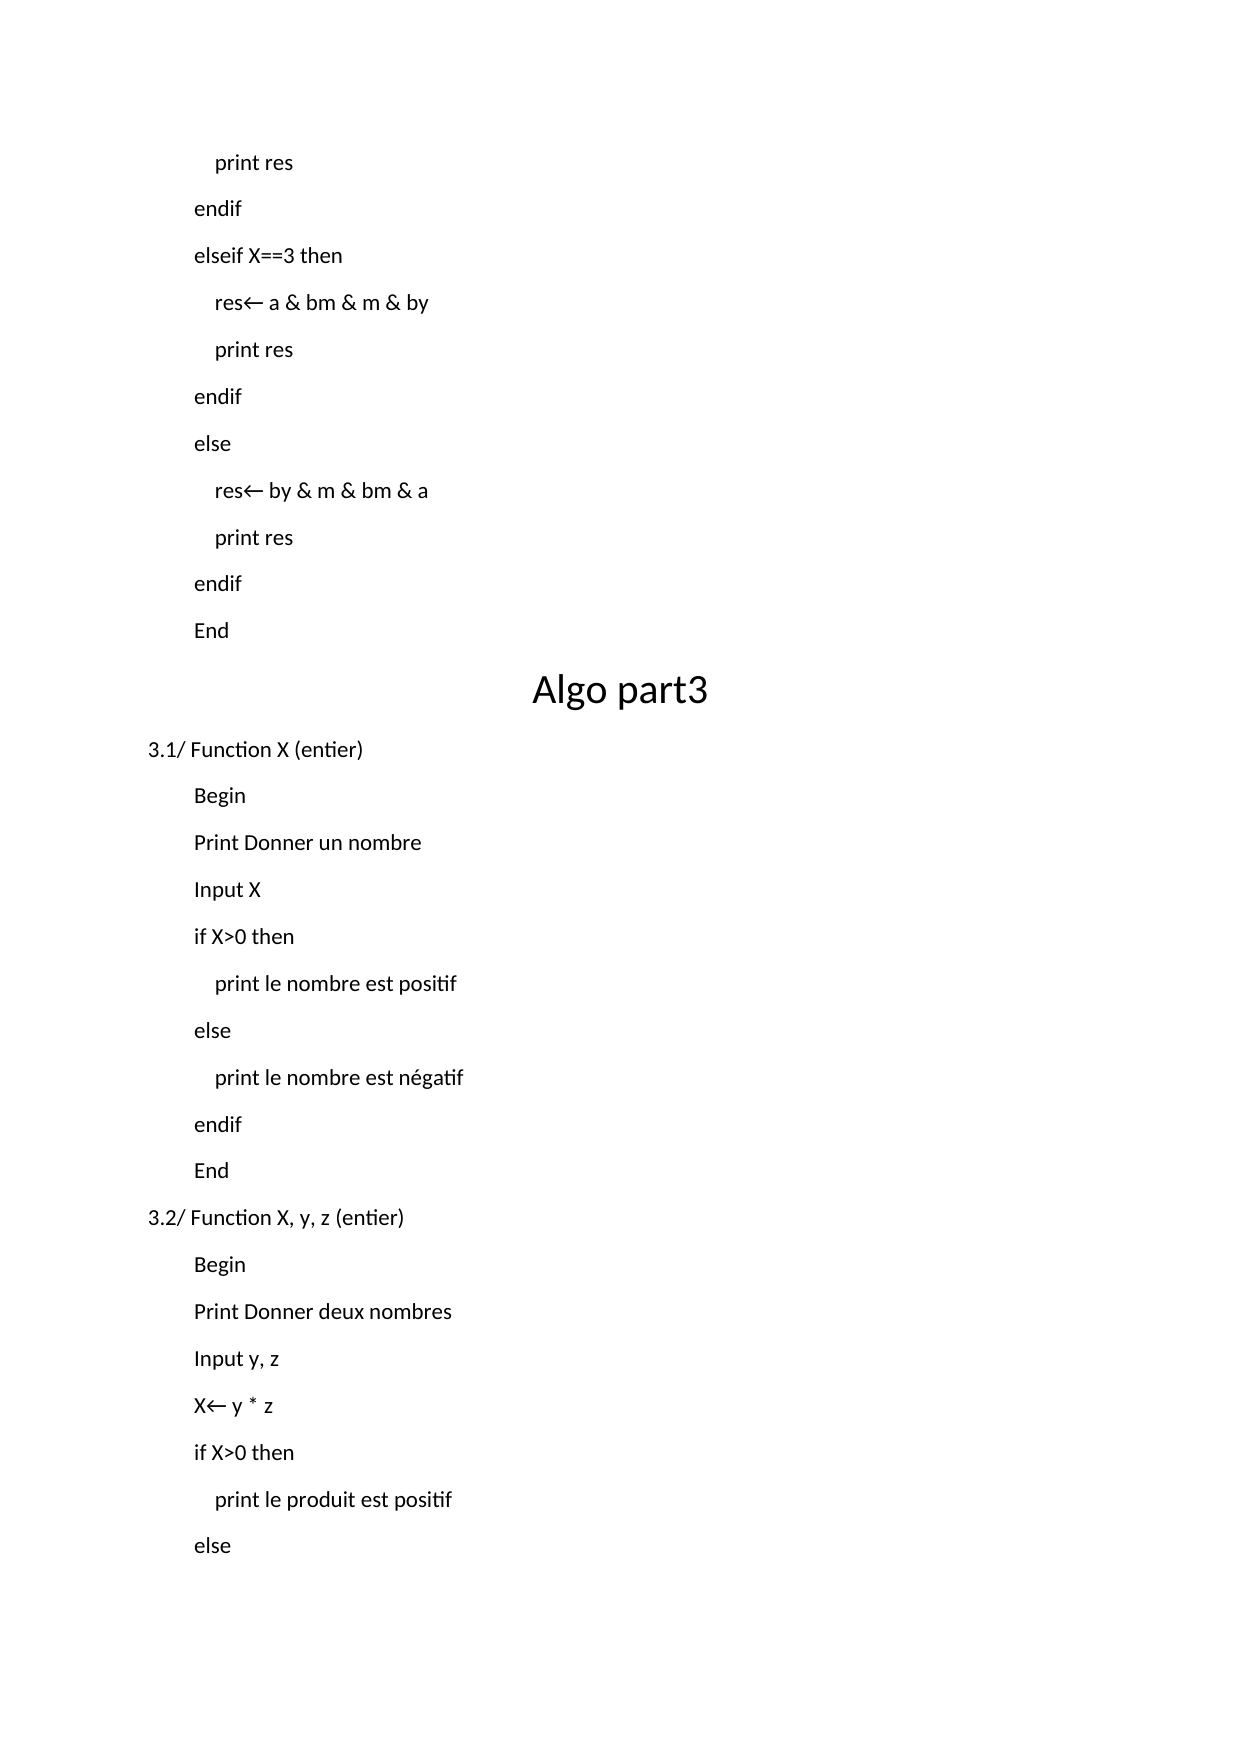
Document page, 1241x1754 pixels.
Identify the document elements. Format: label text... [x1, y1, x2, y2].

text if X>0 then [148, 922, 1093, 950]
text print res [148, 523, 1093, 551]
text End [148, 1157, 1093, 1185]
text else [148, 429, 1093, 457]
text Begin [148, 1250, 1093, 1278]
text Print Donner deux nombres [148, 1297, 1093, 1325]
text res← by & m & bm & a [148, 476, 1093, 504]
text endif [148, 1110, 1093, 1138]
text endif [148, 569, 1093, 597]
text print res [148, 335, 1093, 363]
text print res [148, 148, 1093, 176]
text else [148, 1532, 1093, 1560]
text endif [148, 194, 1093, 222]
text Algo part3 [148, 663, 1093, 714]
text endif [148, 382, 1093, 410]
text if X>0 then [148, 1438, 1093, 1466]
text 3.2/ Function X, y, z (entier) [148, 1203, 1093, 1232]
text Print Donner un nombre [148, 828, 1093, 857]
text Input X [148, 875, 1093, 903]
text Input y, z [148, 1344, 1093, 1372]
text Begin [148, 782, 1093, 810]
text print le nombre est négatif [148, 1063, 1093, 1091]
text else [148, 1016, 1093, 1044]
text print le nombre est positif [148, 969, 1093, 997]
text res← a & bm & m & by [148, 288, 1093, 316]
text 3.1/ Function X (entier) [148, 735, 1093, 763]
text End [148, 616, 1093, 644]
text elseif X==3 then [148, 241, 1093, 269]
text X← y * z [148, 1391, 1093, 1419]
text print le produit est positif [148, 1485, 1093, 1513]
